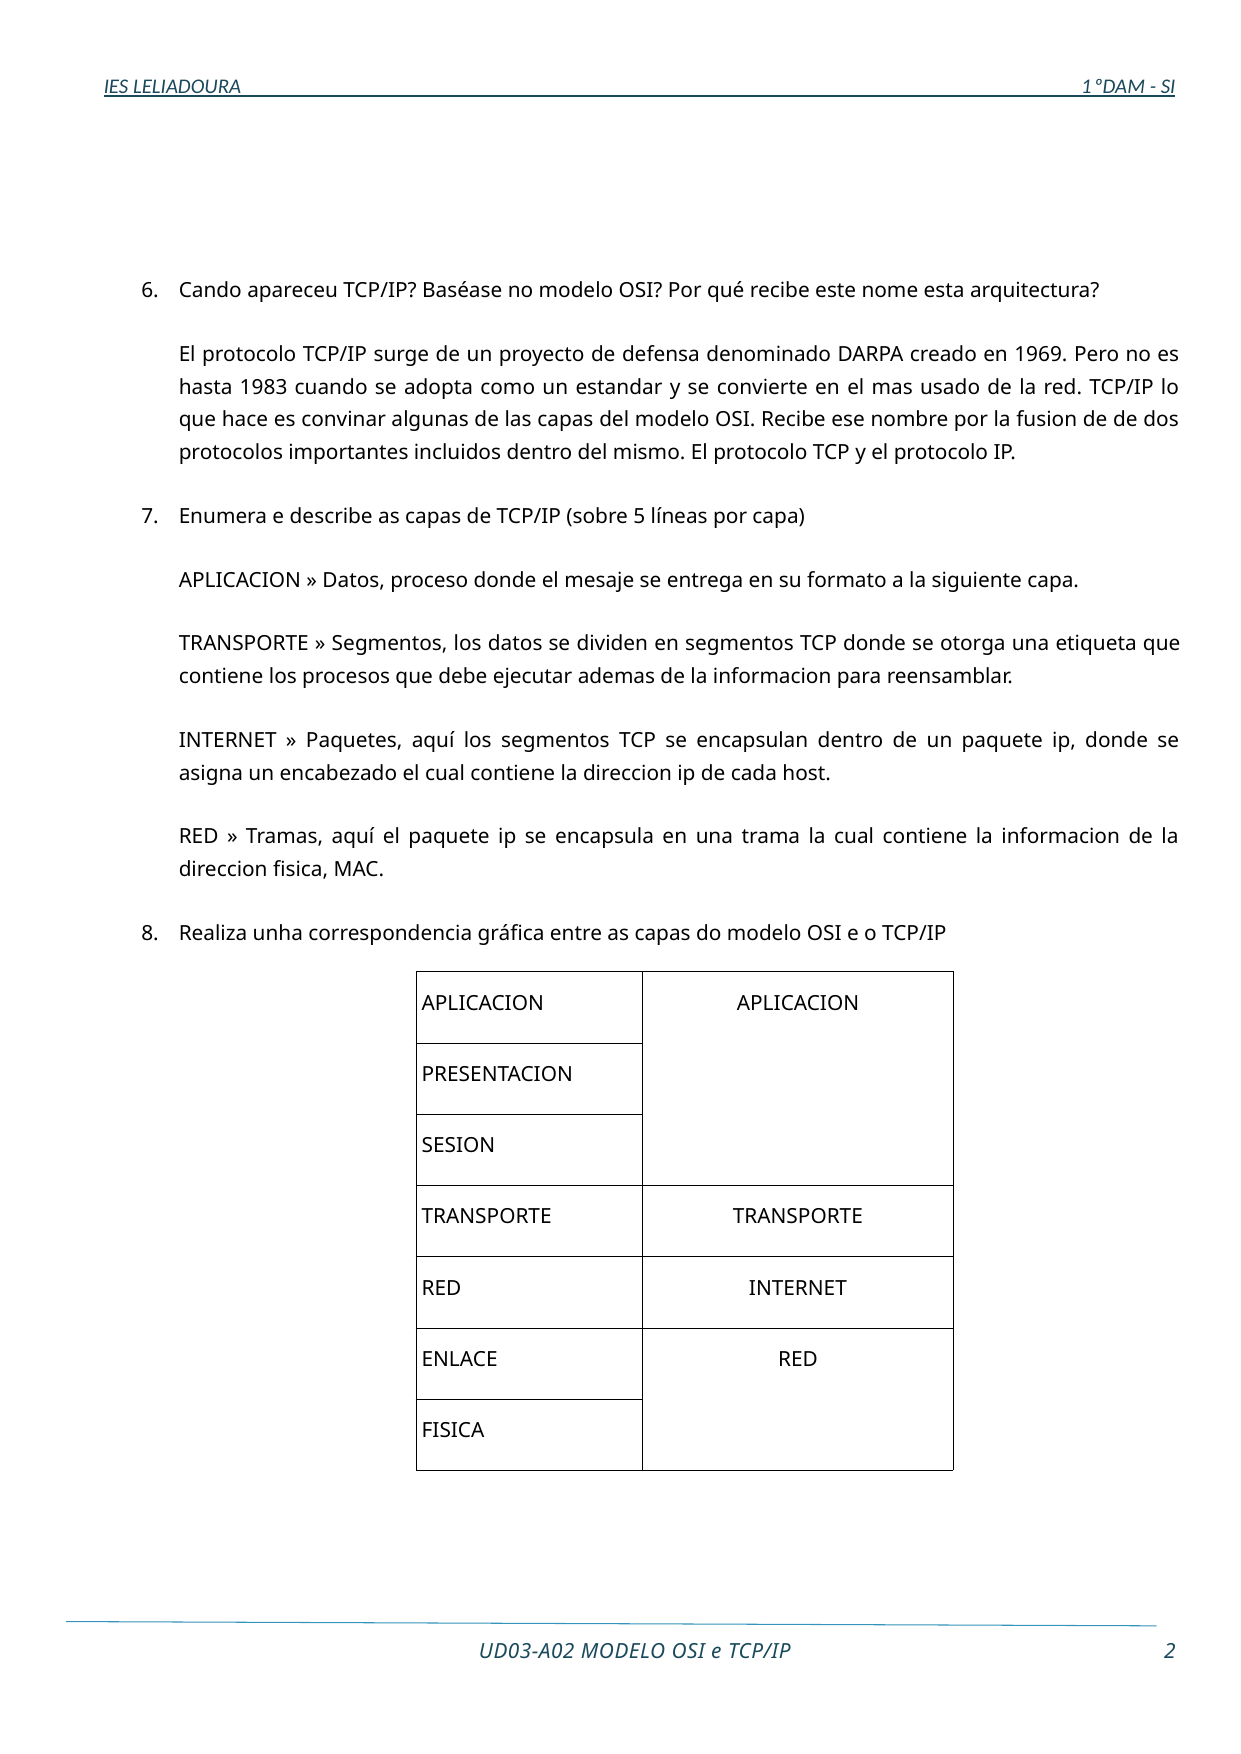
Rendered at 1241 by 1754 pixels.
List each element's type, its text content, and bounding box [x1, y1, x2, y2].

table_cell TRANSPORTE [417, 1186, 642, 1256]
list El protocolo TCP/IP surge de un proyecto de defensa denominado DARPA creado en 1969. Pero no es hasta 1983 cuando se adopta como un estandar y se convierte en el mas usado de la red. TCP/IP lo que hace es convinar algunas de las capas del modelo OSI. Recibe ese nombre por la fusion de de dos protocolos importantes incluidos dentro del mismo. El protocolo TCP y el protocolo IP. [141, 339, 1181, 465]
table_cell ENLACE [417, 1329, 642, 1399]
table_cell PRESENTACION [417, 1044, 642, 1114]
list Cando apareceu TCP/IP? Baséase no modelo OSI? Por qué recibe este nome esta arquitectura? [141, 275, 1181, 304]
list RED » Tramas, aquí el paquete ip se encapsula en una trama la cual contiene la informacion de la direccion fisica, MAC. [141, 821, 1181, 882]
list APLICACION » Datos, proceso donde el mesaje se entrega en su formato a la siguiente capa. [141, 565, 1181, 593]
table_cell RED [643, 1329, 953, 1470]
table_cell TRANSPORTE [643, 1186, 953, 1256]
list INTERNET » Paquetes, aquí los segmentos TCP se encapsulan dentro de un paquete ip, donde se asigna un encabezado el cual contiene la direccion ip de cada host. [141, 725, 1181, 786]
list Realiza unha correspondencia gráfica entre as capas do modelo OSI e o TCP/IP [141, 918, 1181, 946]
table_cell RED [417, 1257, 642, 1328]
table_header APLICACION [643, 972, 953, 1185]
table_header APLICACION [417, 972, 642, 1043]
table_cell FISICA [417, 1400, 642, 1470]
table_cell INTERNET [643, 1257, 953, 1328]
list Enumera e describe as capas de TCP/IP (sobre 5 líneas por capa) [141, 501, 1181, 529]
list TRANSPORTE » Segmentos, los datos se dividen en segmentos TCP donde se otorga una etiqueta que contiene los procesos que debe ejecutar ademas de la informacion para reensamblar. [141, 628, 1181, 689]
table_cell SESION [417, 1115, 642, 1185]
